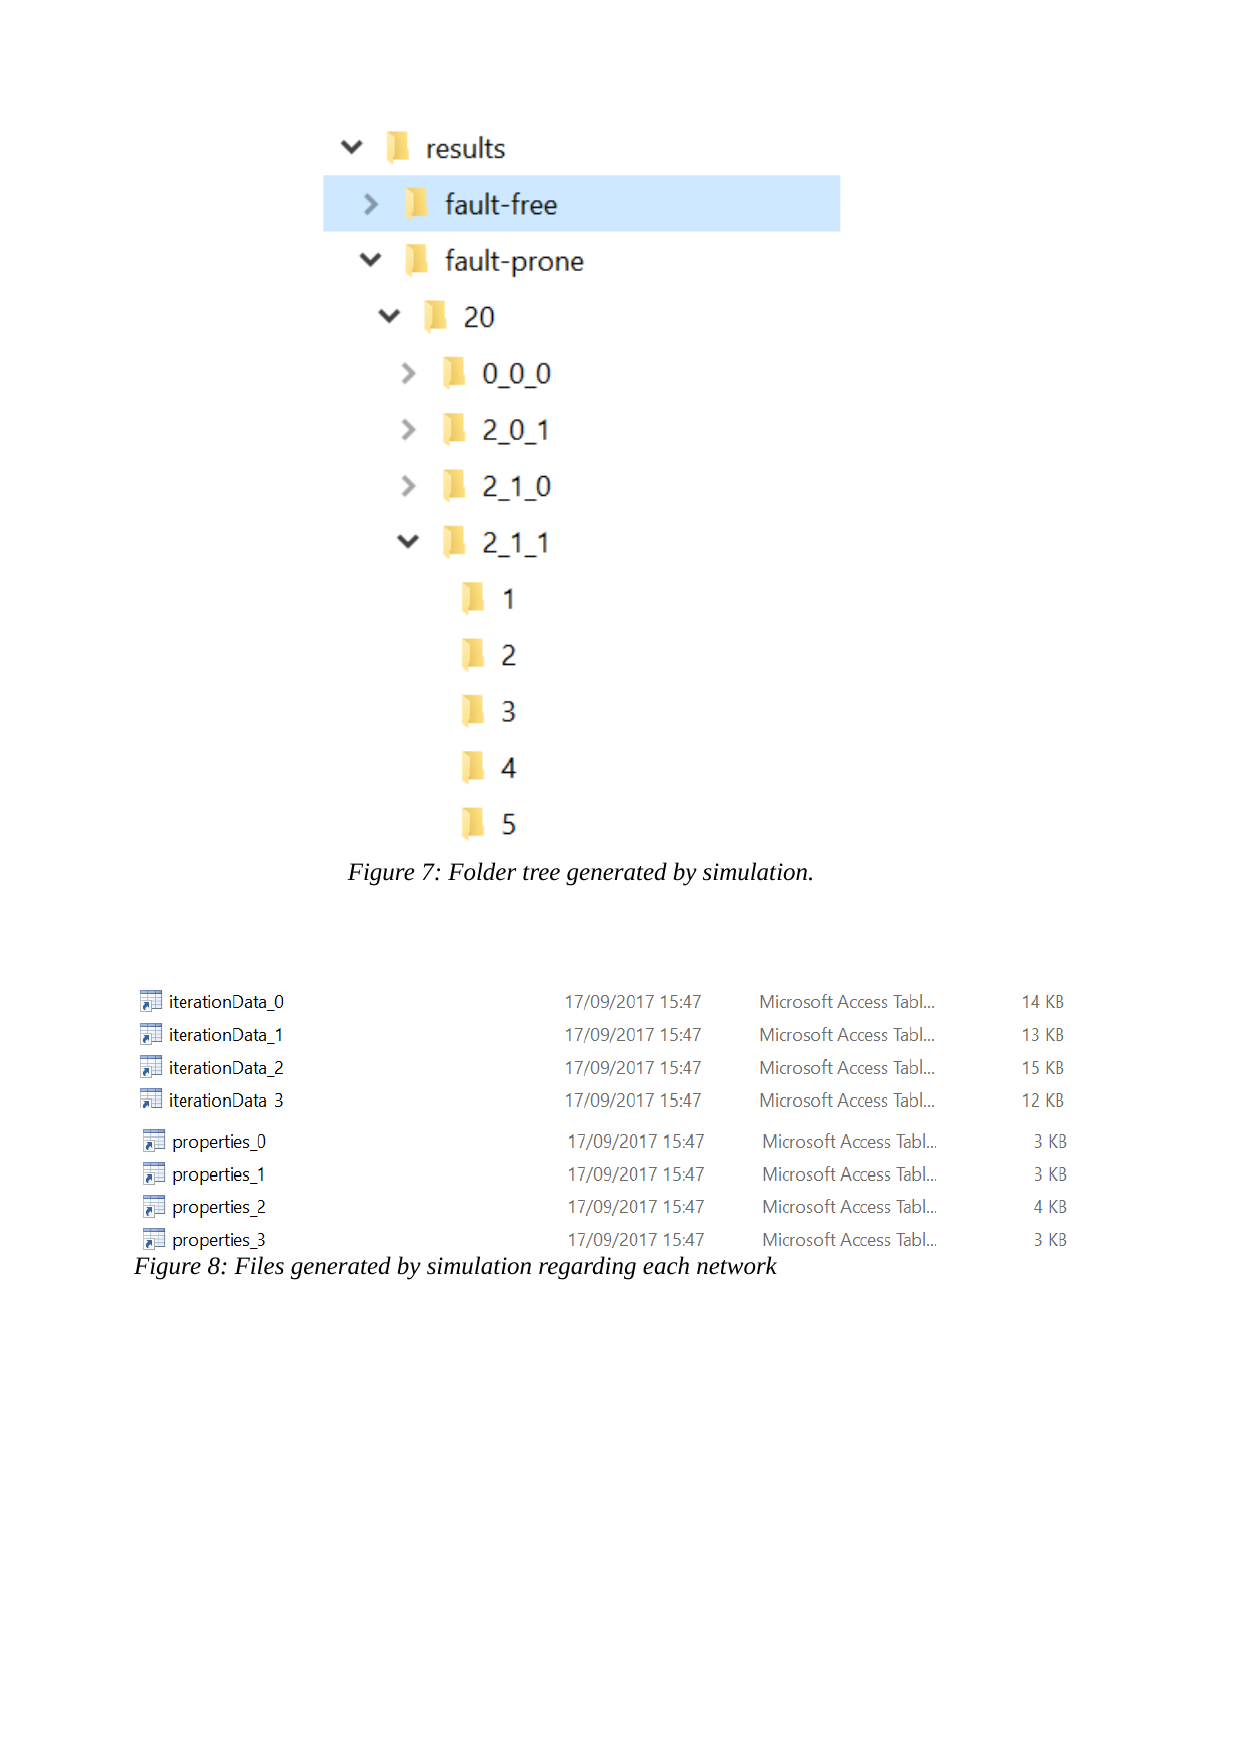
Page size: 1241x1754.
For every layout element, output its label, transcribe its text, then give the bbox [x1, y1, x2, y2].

text Figure 7: Folder tree generated by simulation. [348, 212, 879, 886]
picture [323, 127, 841, 858]
text Figure 8: Files generated by simulation regarding each network [134, 1252, 1086, 1280]
